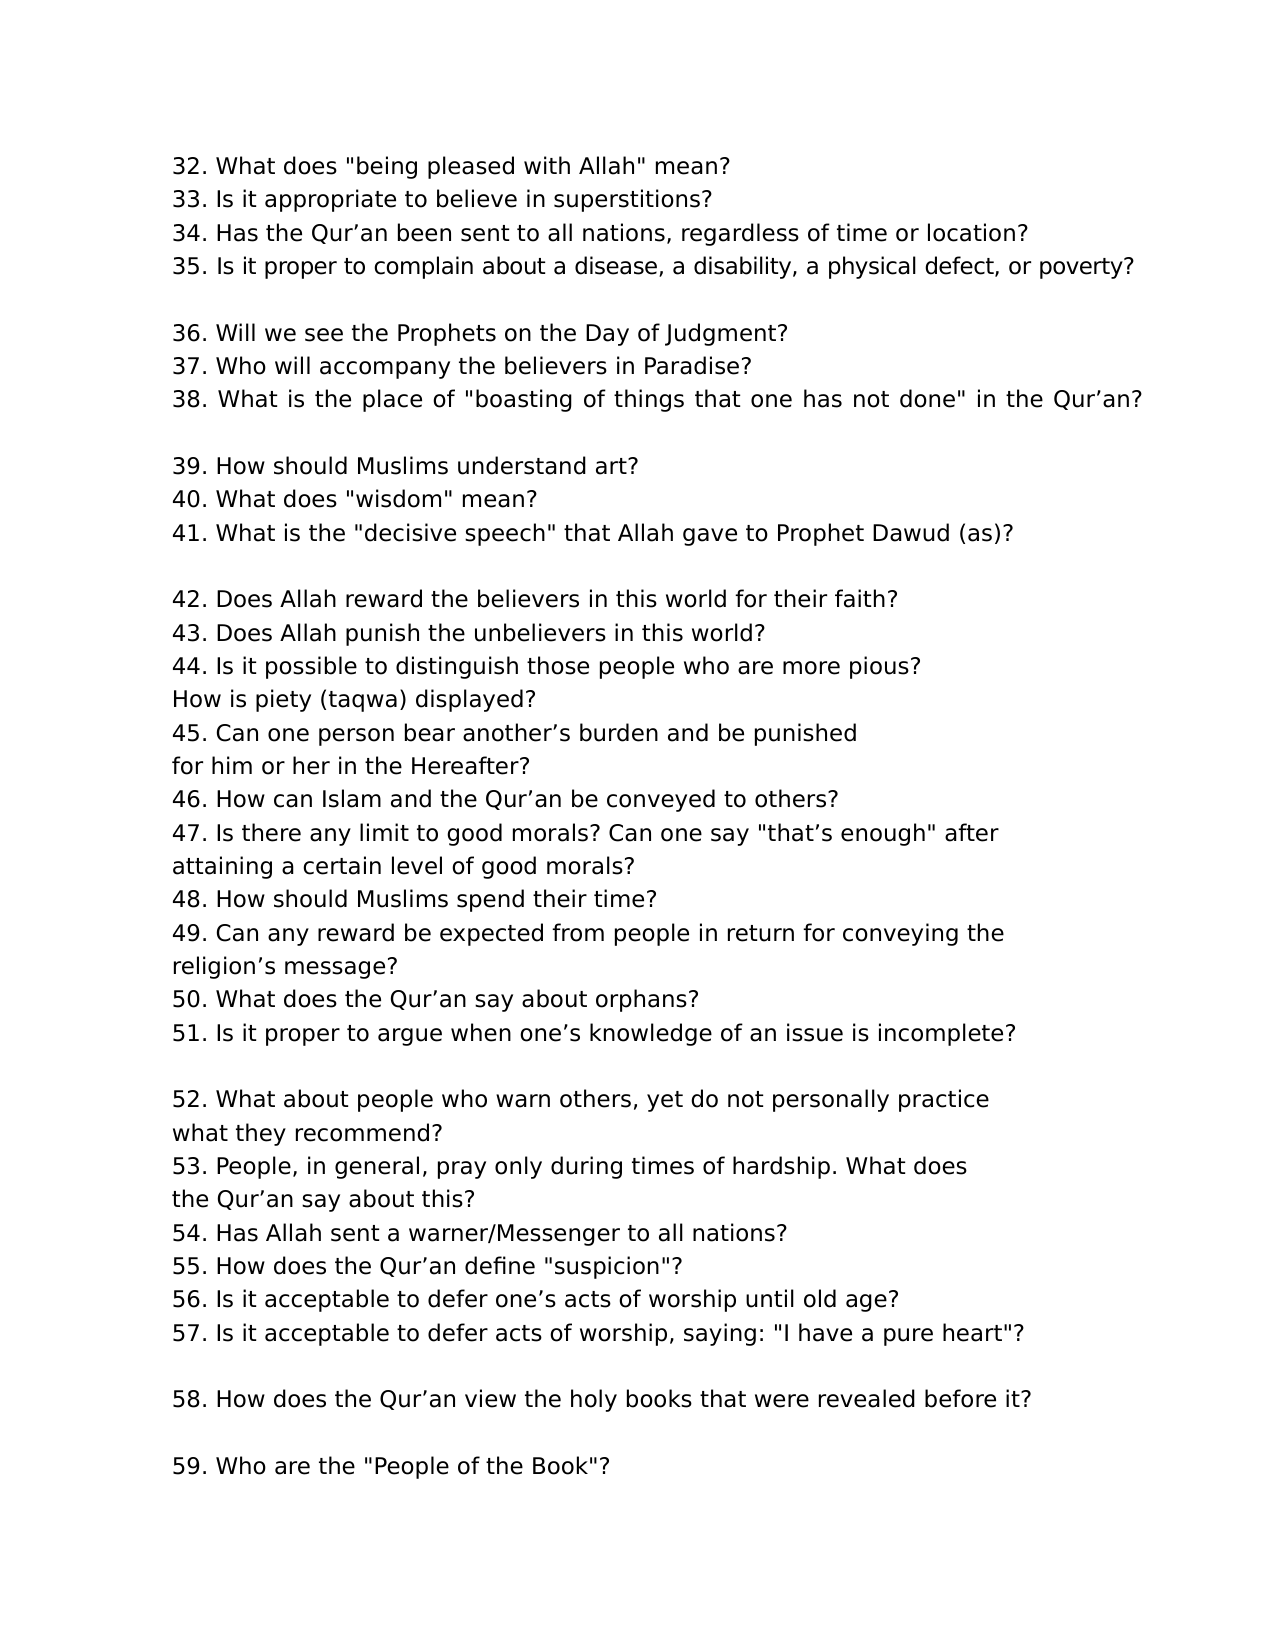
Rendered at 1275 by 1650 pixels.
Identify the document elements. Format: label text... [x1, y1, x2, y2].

text for him or her in the Hereafter? [112, 748, 1145, 781]
text 41. What is the "decisive speech" that Allah gave to Prophet Dawud (as)? [112, 514, 1145, 581]
text How is piety (taqwa) displayed? [112, 681, 1145, 714]
text 38. What is the place of "boasting of things that one has not done" in the Qur’an? [112, 381, 1145, 448]
text 58. How does the Qur’an view the holy books that were revealed before it? [112, 1381, 1145, 1448]
text 40. What does "wisdom" mean? [112, 481, 1145, 514]
text religion’s message? [112, 948, 1145, 981]
text 53. People, in general, pray only during times of hardship. What does [112, 1148, 1145, 1181]
text 33. Is it appropriate to believe in superstitions? [112, 181, 1145, 214]
text 45. Can one person bear another’s burden and be punished [112, 714, 1145, 748]
text 43. Does Allah punish the unbelievers in this world? [112, 614, 1145, 648]
text 50. What does the Qur’an say about orphans? [112, 981, 1145, 1014]
text 51. Is it proper to argue when one’s knowledge of an issue is incomplete? [112, 1014, 1145, 1081]
text 42. Does Allah reward the believers in this world for their faith? [112, 581, 1145, 614]
text 37. Who will accompany the believers in Paradise? [112, 348, 1145, 381]
text 39. How should Muslims understand art? [112, 448, 1145, 481]
text 46. How can Islam and the Qur’an be conveyed to others? [112, 781, 1145, 814]
text 57. Is it acceptable to defer acts of worship, saying: "I have a pure heart"? [112, 1314, 1145, 1381]
text 34. Has the Qur’an been sent to all nations, regardless of time or location? [112, 214, 1145, 248]
text 48. How should Muslims spend their time? [112, 881, 1145, 914]
text attaining a certain level of good morals? [112, 848, 1145, 881]
text 55. How does the Qur’an define "suspicion"? [112, 1248, 1145, 1281]
text 52. What about people who warn others, yet do not personally practice [112, 1081, 1145, 1114]
text 56. Is it acceptable to defer one’s acts of worship until old age? [112, 1281, 1145, 1314]
text 32. What does "being pleased with Allah" mean? [112, 148, 1145, 181]
text 59. Who are the "People of the Book"? [112, 1448, 1145, 1481]
text 44. Is it possible to distinguish those people who are more pious? [112, 648, 1145, 681]
text 36. Will we see the Prophets on the Day of Judgment? [112, 314, 1145, 348]
text what they recommend? [112, 1114, 1145, 1148]
text 54. Has Allah sent a warner/Messenger to all nations? [112, 1214, 1145, 1248]
text 47. Is there any limit to good morals? Can one say "that’s enough" after [112, 814, 1145, 848]
text the Qur’an say about this? [112, 1181, 1145, 1214]
text 49. Can any reward be expected from people in return for conveying the [112, 914, 1145, 948]
text 35. Is it proper to complain about a disease, a disability, a physical defect, or poverty? [112, 248, 1145, 314]
